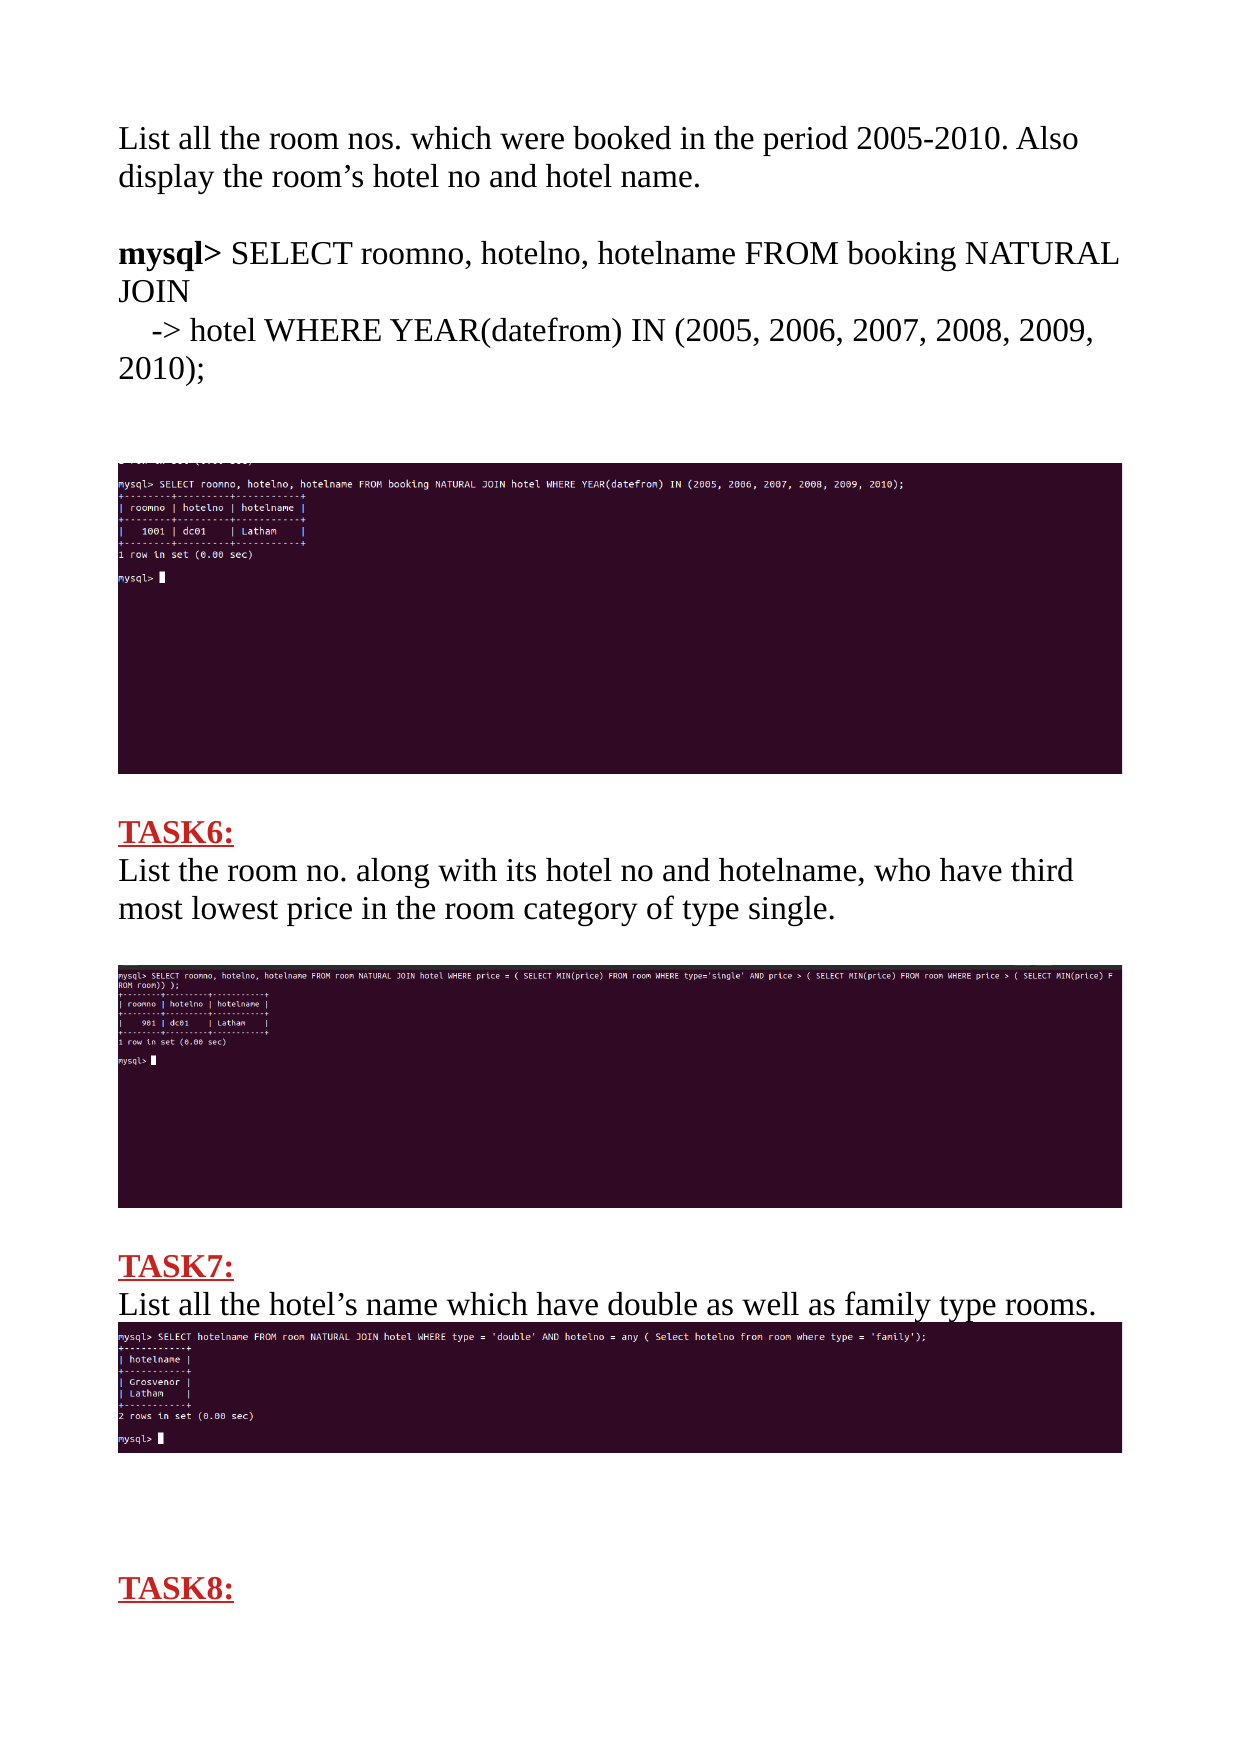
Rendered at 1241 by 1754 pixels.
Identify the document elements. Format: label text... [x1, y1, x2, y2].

picture [118, 463, 1123, 774]
text TASK6: [118, 812, 1122, 850]
picture [118, 965, 1123, 1208]
text TASK8: [118, 1568, 1122, 1606]
picture [118, 1322, 1123, 1453]
text List the room no. along with its hotel no and hotelname, who have third most lowest price in the room category of type single. [118, 850, 1122, 927]
text List all the hotel’s name which have double as well as family type rooms. [118, 1284, 1122, 1322]
text mysql> SELECT roomno, hotelno, hotelname FROM booking NATURAL JOIN [118, 233, 1122, 310]
text List all the room nos. which were booked in the period 2005-2010. Also display the room’s hotel no and hotel name. [118, 118, 1122, 195]
text -> hotel WHERE YEAR(datefrom) IN (2005, 2006, 2007, 2008, 2009, 2010); [118, 310, 1122, 386]
text TASK7: [118, 1246, 1122, 1284]
